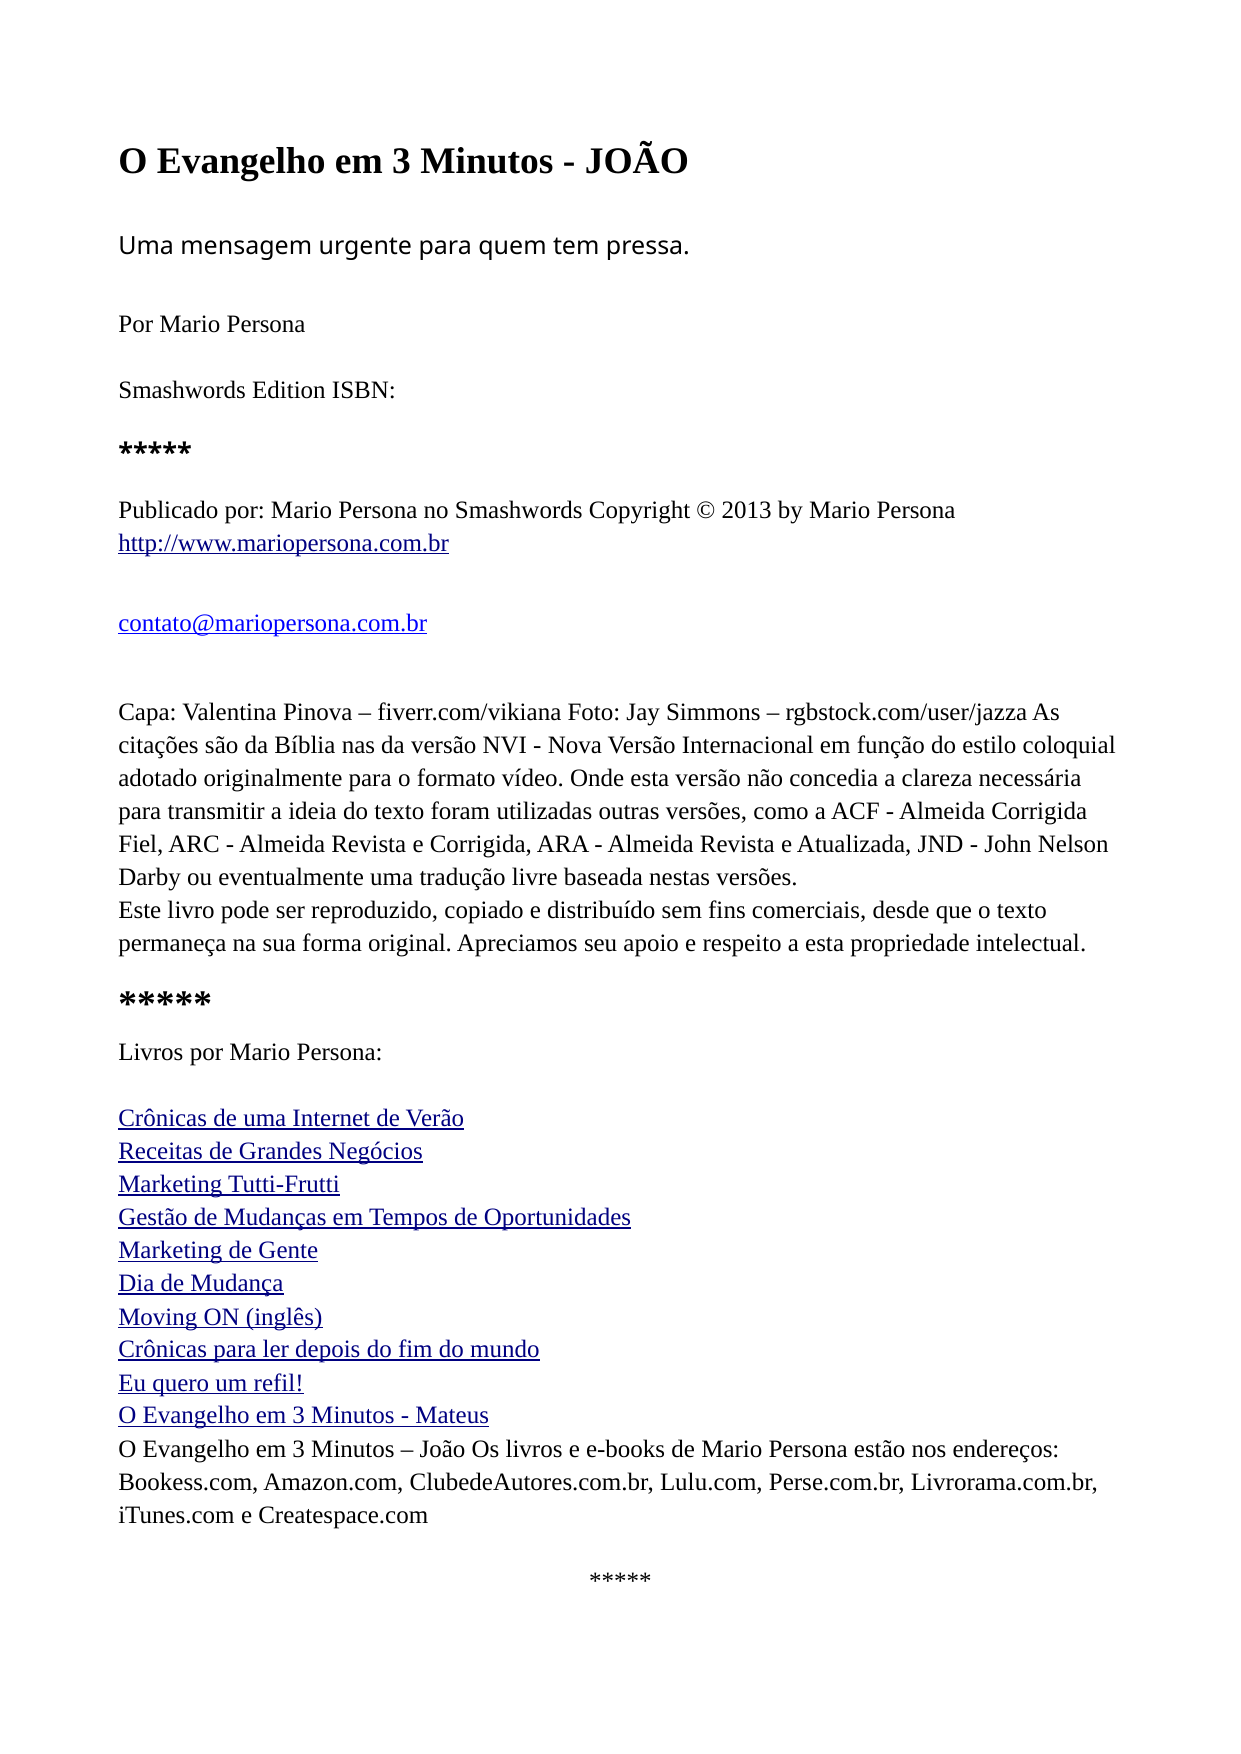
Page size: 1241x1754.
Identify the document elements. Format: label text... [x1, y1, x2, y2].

text Este livro pode ser reproduzido, copiado e distribuído sem fins comerciais, desde que o texto permaneça na sua forma original. Apreciamos seu apoio e respeito a esta propriedade intelectual. [118, 895, 1122, 957]
text ***** [118, 433, 1122, 470]
text Crônicas de uma Internet de Verão [118, 1103, 1122, 1132]
text Receitas de Grandes Negócios [118, 1136, 1122, 1165]
text Dia de Mudança [118, 1268, 1122, 1297]
text Crônicas para ler depois do fim do mundo [118, 1334, 1122, 1363]
text Livros por Mario Persona: [118, 1037, 1122, 1066]
text Gestão de Mudanças em Tempos de Oportunidades [118, 1202, 1122, 1231]
subtitle O Evangelho em 3 Minutos - JOÃO [118, 139, 1122, 182]
text Uma mensagem urgente para quem tem pressa. [118, 228, 1122, 262]
text Smashwords Edition ISBN: [118, 376, 1122, 404]
text Marketing de Gente [118, 1236, 1122, 1264]
text Marketing Tutti-Frutti [118, 1169, 1122, 1198]
text Eu quero um refil! [118, 1368, 1122, 1396]
text Moving ON (inglês) [118, 1302, 1122, 1330]
text Publicado por: Mario Persona no Smashwords Copyright © 2013 by Mario Persona http://www.mariopersona.com.br [118, 495, 1122, 557]
text ***** [118, 1566, 1122, 1594]
text O Evangelho em 3 Minutos – João Os livros e e-books de Mario Persona estão nos endereços: Bookess.com, Amazon.com, ClubedeAutores.com.br, Lulu.com, Perse.com.br, Livrorama.com.br, iTunes.com e Createspace.com [118, 1434, 1122, 1528]
text O Evangelho em 3 Minutos - Mateus [118, 1401, 1122, 1429]
text Capa: Valentina Pinova – fiverr.com/vikiana Foto: Jay Simmons – rgbstock.com/user/jazza As citações são da Bíblia nas da versão NVI - Nova Versão Internacional em função do estilo coloquial adotado originalmente para o formato vídeo. Onde esta versão não concedia a clareza necessária para transmitir a ideia do texto foram utilizadas outras versões, como a ACF - Almeida Corrigida Fiel, ARC - Almeida Revista e Corrigida, ARA - Almeida Revista e Atualizada, JND - John Nelson Darby ou eventualmente uma tradução livre baseada nestas versões. [118, 697, 1122, 891]
text Por Mario Persona [118, 309, 1122, 338]
subtitle ***** [118, 982, 1122, 1025]
text contato@mariopersona.com.br [118, 606, 1122, 637]
